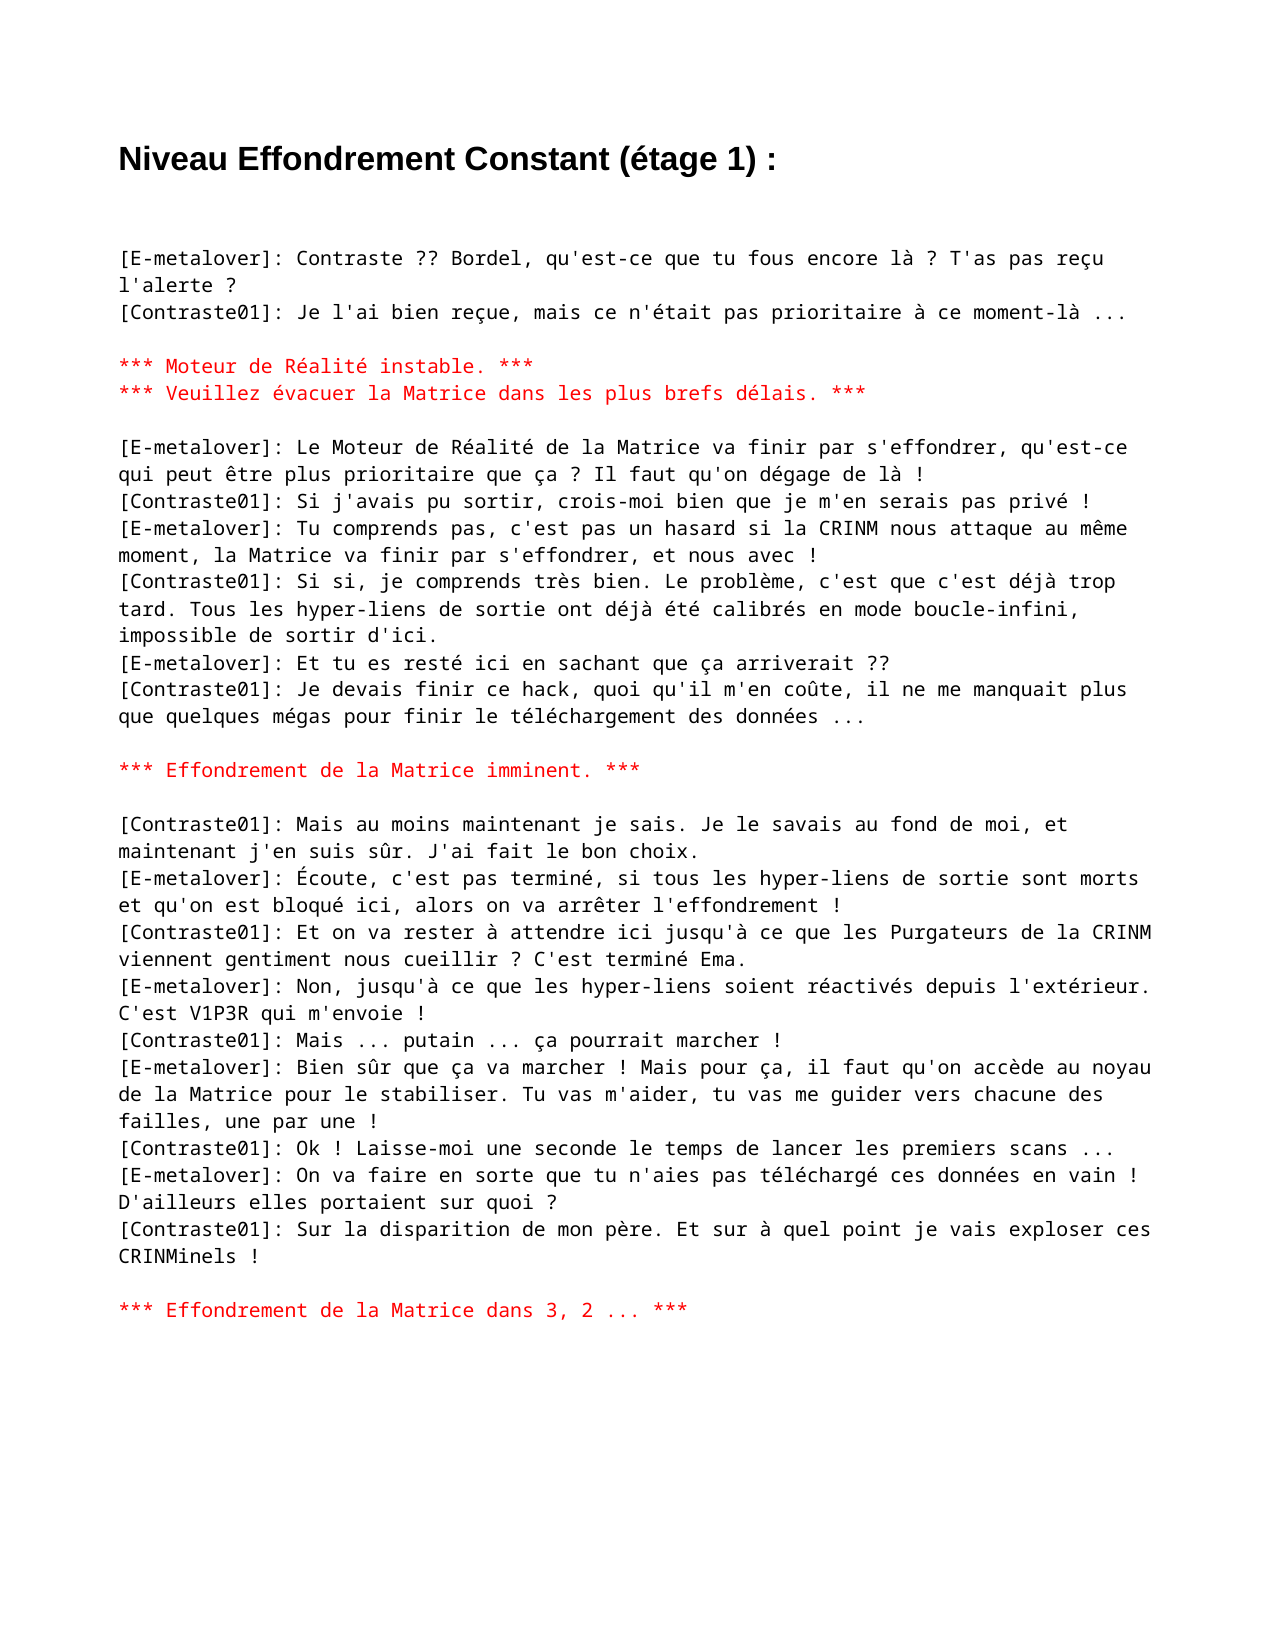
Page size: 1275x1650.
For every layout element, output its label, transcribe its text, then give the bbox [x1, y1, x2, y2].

text *** Effondrement de la Matrice imminent. *** [118, 757, 1157, 784]
text *** Moteur de Réalité instable. *** [118, 352, 1157, 379]
subtitle Niveau Effondrement Constant (étage 1) : [118, 139, 1157, 178]
text [E-metalover]: Écoute, c'est pas terminé, si tous les hyper-liens de sortie sont morts et qu'on est bloqué ici, alors on va arrêter l'effondrement ! [118, 864, 1157, 918]
text [Contraste01]: Je l'ai bien reçue, mais ce n'était pas prioritaire à ce moment-là ... [118, 298, 1157, 325]
text [Contraste01]: Si j'avais pu sortir, crois-moi bien que je m'en serais pas privé ! [118, 487, 1157, 514]
text [Contraste01]: Si si, je comprends très bien. Le problème, c'est que c'est déjà trop tard. Tous les hyper-liens de sortie ont déjà été calibrés en mode boucle-infini, impossible de sortir d'ici. [118, 568, 1157, 649]
text [Contraste01]: Je devais finir ce hack, quoi qu'il m'en coûte, il ne me manquait plus que quelques mégas pour finir le téléchargement des données ... [118, 676, 1157, 730]
text [E-metalover]: Le Moteur de Réalité de la Matrice va finir par s'effondrer, qu'est-ce qui peut être plus prioritaire que ça ? Il faut qu'on dégage de là ! [118, 433, 1157, 487]
text [Contraste01]: Et on va rester à attendre ici jusqu'à ce que les Purgateurs de la CRINM viennent gentiment nous cueillir ? C'est terminé Ema. [118, 918, 1157, 972]
text [Contraste01]: Mais au moins maintenant je sais. Je le savais au fond de moi, et maintenant j'en suis sûr. J'ai fait le bon choix. [118, 811, 1157, 864]
text [Contraste01]: Sur la disparition de mon père. Et sur à quel point je vais exploser ces CRINMinels ! [118, 1215, 1157, 1269]
text [E-metalover]: Bien sûr que ça va marcher ! Mais pour ça, il faut qu'on accède au noyau de la Matrice pour le stabiliser. Tu vas m'aider, tu vas me guider vers chacune des failles, une par une ! [118, 1053, 1157, 1134]
text *** Effondrement de la Matrice dans 3, 2 ... *** [118, 1296, 1157, 1323]
text [E-metalover]: Contraste ?? Bordel, qu'est-ce que tu fous encore là ? T'as pas reçu l'alerte ? [118, 244, 1157, 298]
text [Contraste01]: Mais ... putain ... ça pourrait marcher ! [118, 1026, 1157, 1053]
text [E-metalover]: Tu comprends pas, c'est pas un hasard si la CRINM nous attaque au même moment, la Matrice va finir par s'effondrer, et nous avec ! [118, 514, 1157, 568]
text [E-metalover]: Et tu es resté ici en sachant que ça arriverait ?? [118, 649, 1157, 676]
text [E-metalover]: On va faire en sorte que tu n'aies pas téléchargé ces données en vain ! D'ailleurs elles portaient sur quoi ? [118, 1161, 1157, 1215]
text [E-metalover]: Non, jusqu'à ce que les hyper-liens soient réactivés depuis l'extérieur. C'est V1P3R qui m'envoie ! [118, 972, 1157, 1026]
text *** Veuillez évacuer la Matrice dans les plus brefs délais. *** [118, 379, 1157, 406]
text [Contraste01]: Ok ! Laisse-moi une seconde le temps de lancer les premiers scans ... [118, 1134, 1157, 1161]
